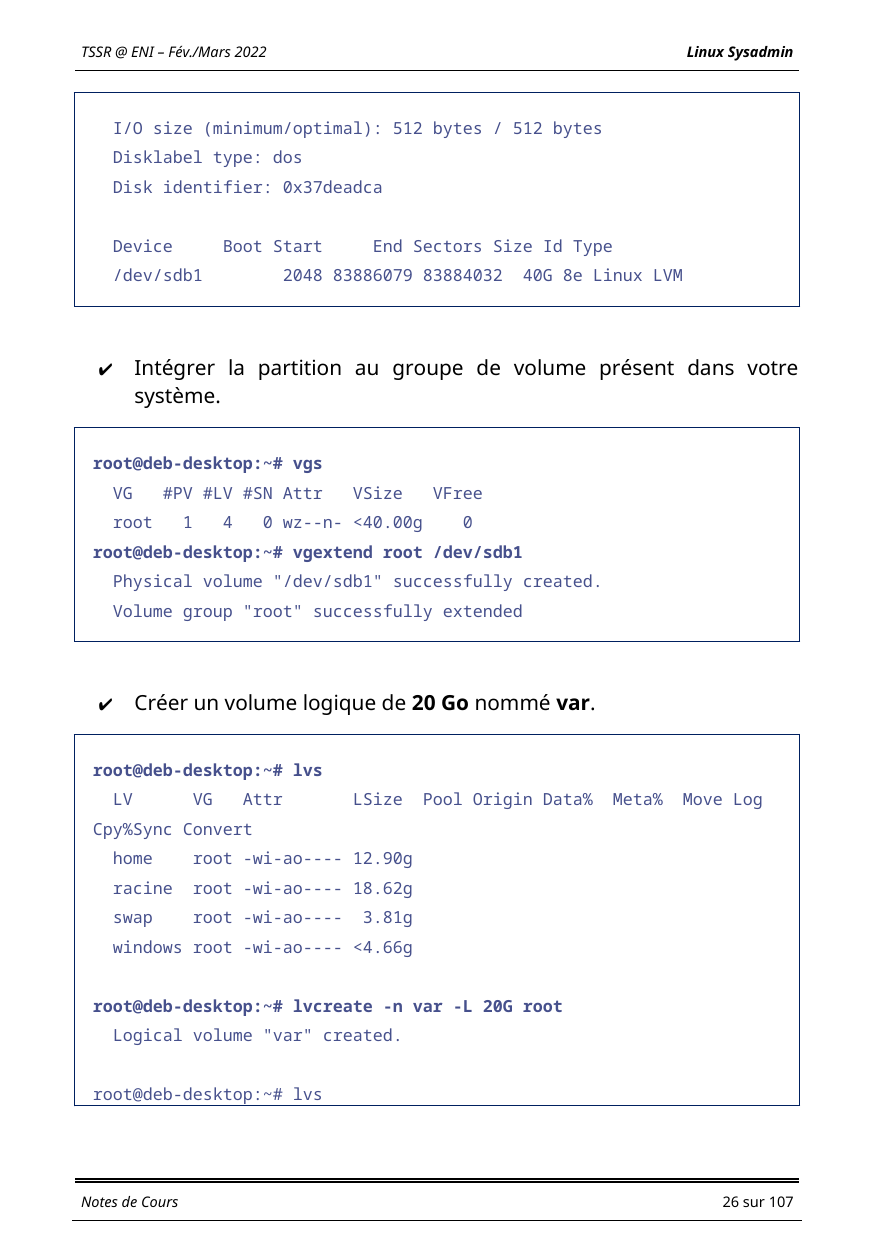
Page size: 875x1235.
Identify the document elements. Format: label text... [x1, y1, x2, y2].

text root 1 4 0 wz--n- <40.00g 0 [75, 486, 799, 516]
text Device Boot Start End Sectors Size Id Type [75, 210, 799, 239]
text racine root -wi-ao---- 18.62g [75, 852, 799, 881]
text root@deb-desktop:~# vgs [75, 428, 799, 457]
text VG #PV #LV #SN Attr VSize VFree [75, 457, 799, 486]
text I/O size (minimum/optimal): 512 bytes / 512 bytes [75, 93, 799, 122]
text home root -wi-ao---- 12.90g [75, 822, 799, 852]
text root@deb-desktop:~# lvs [75, 1058, 799, 1105]
text /dev/sdb1 2048 83886079 83884032 40G 8e Linux LVM [75, 239, 799, 306]
text swap root -wi-ao---- 3.81g [75, 881, 799, 911]
list Intégrer la partition au groupe de volume présent dans votre système. [99, 353, 799, 409]
text Physical volume "/dev/sdb1" successfully created. [75, 545, 799, 575]
text root@deb-desktop:~# lvcreate -n var -L 20G root [75, 970, 799, 999]
list Créer un volume logique de 20 Go nommé var. [99, 688, 799, 716]
text root@deb-desktop:~# lvs [75, 735, 799, 763]
text Disklabel type: dos [75, 122, 799, 151]
text LV VG Attr LSize Pool Origin Data% Meta% Move Log Cpy%Sync Convert [75, 763, 799, 822]
text windows root -wi-ao---- <4.66g [75, 911, 799, 959]
text Volume group "root" successfully extended [75, 575, 799, 641]
text root@deb-desktop:~# vgextend root /dev/sdb1 [75, 516, 799, 545]
text Logical volume "var" created. [75, 999, 799, 1047]
text Disk identifier: 0x37deadca [75, 151, 799, 199]
